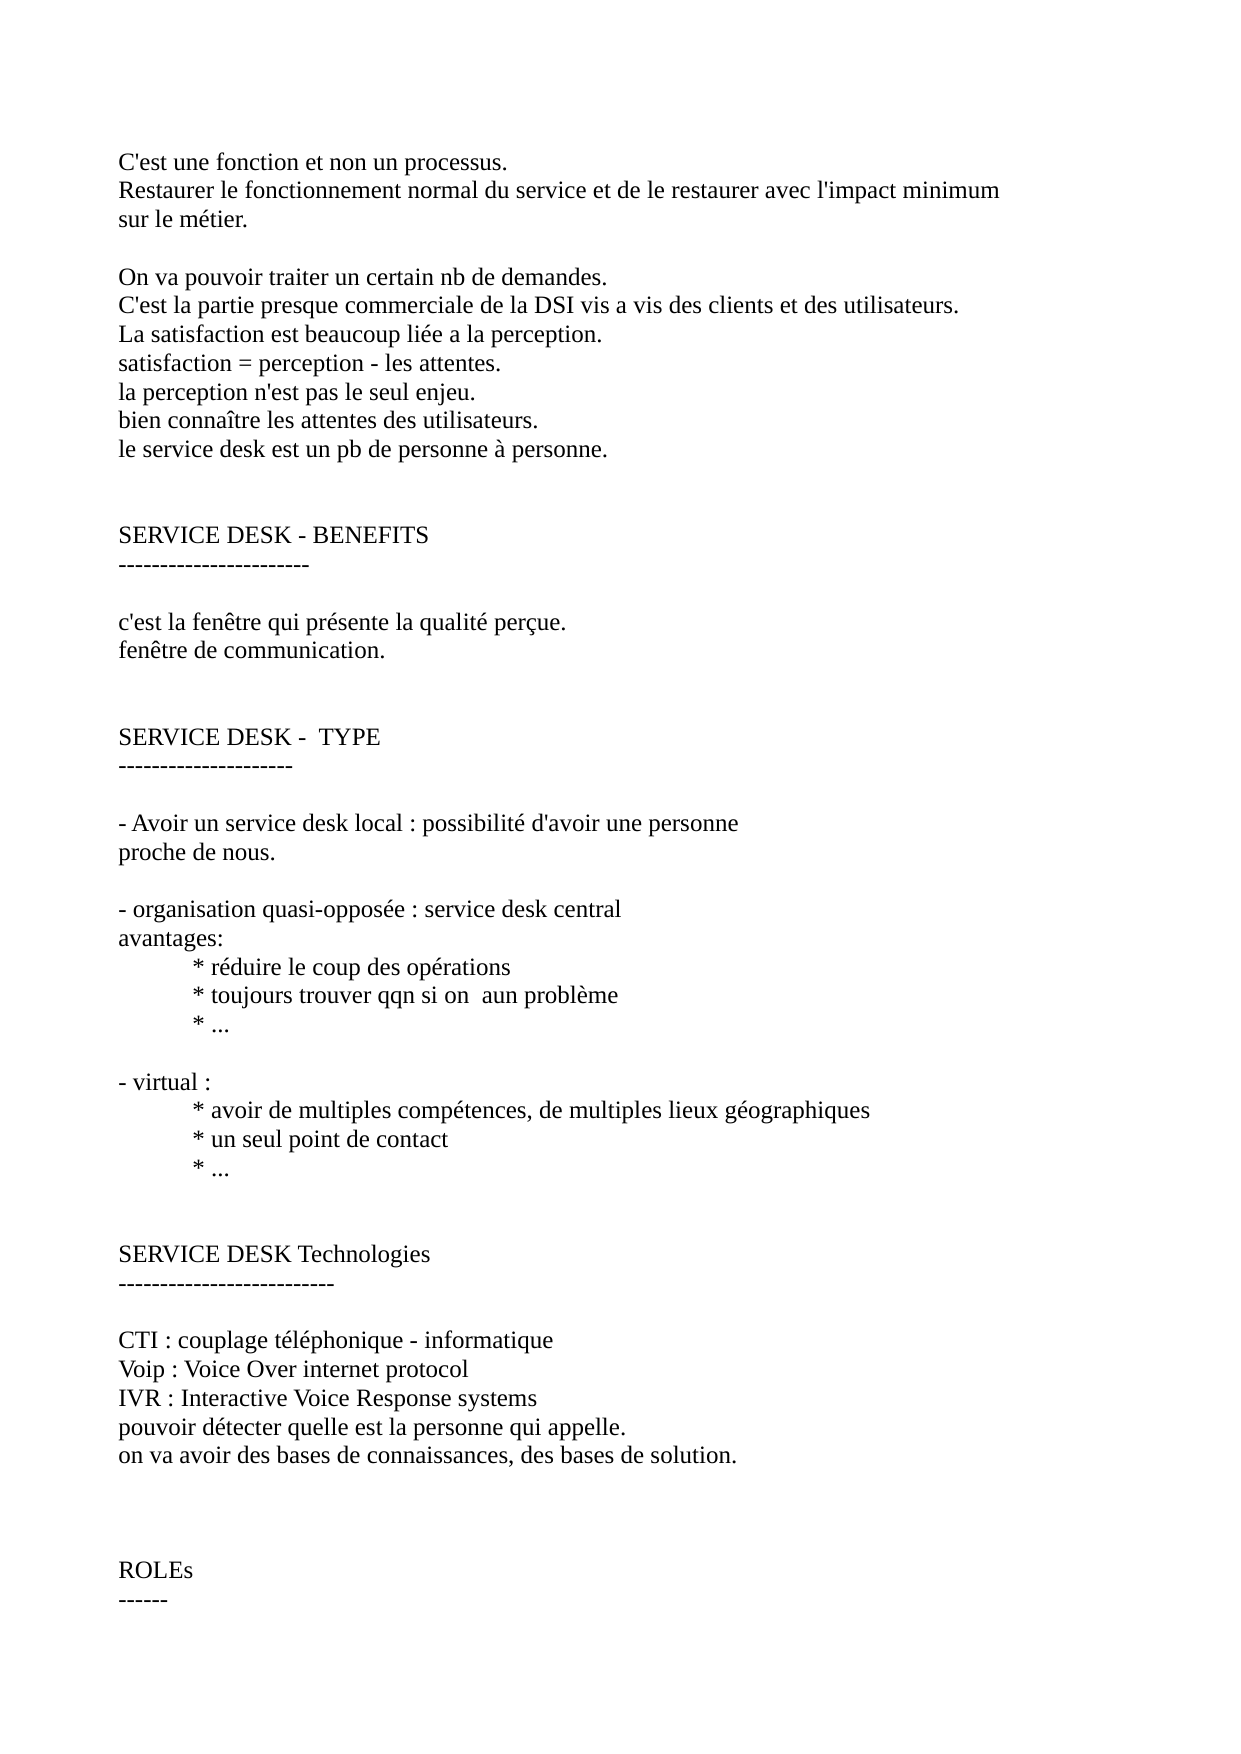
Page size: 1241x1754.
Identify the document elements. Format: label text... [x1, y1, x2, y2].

text proche de nous. [118, 837, 1122, 866]
text Restaurer le fonctionnement normal du service et de le restaurer avec l'impact minimum [118, 176, 1122, 204]
text SERVICE DESK - BENEFITS [118, 521, 1122, 549]
text sur le métier. [118, 204, 1122, 233]
text - organisation quasi-opposée : service desk central [118, 894, 1122, 923]
text pouvoir détecter quelle est la personne qui appelle. [118, 1412, 1122, 1441]
text --------------------- [118, 751, 1122, 779]
text SERVICE DESK Technologies [118, 1239, 1122, 1268]
text ------ [118, 1584, 1122, 1613]
text C'est une fonction et non un processus. [118, 147, 1122, 176]
text bien connaître les attentes des utilisateurs. [118, 406, 1122, 434]
text la perception n'est pas le seul enjeu. [118, 377, 1122, 406]
text CTI : couplage téléphonique - informatique [118, 1326, 1122, 1354]
text avantages: [118, 923, 1122, 952]
text c'est la fenêtre qui présente la qualité perçue. [118, 607, 1122, 636]
text on va avoir des bases de connaissances, des bases de solution. [118, 1441, 1122, 1469]
text - virtual : [118, 1067, 1122, 1096]
text IVR : Interactive Voice Response systems [118, 1383, 1122, 1412]
text * un seul point de contact [118, 1124, 1122, 1153]
text le service desk est un pb de personne à personne. [118, 434, 1122, 463]
text ----------------------- [118, 549, 1122, 578]
text satisfaction = perception - les attentes. [118, 348, 1122, 377]
text SERVICE DESK - TYPE [118, 722, 1122, 751]
text - Avoir un service desk local : possibilité d'avoir une personne [118, 808, 1122, 837]
text On va pouvoir traiter un certain nb de demandes. [118, 262, 1122, 291]
text * réduire le coup des opérations [118, 952, 1122, 981]
text -------------------------- [118, 1268, 1122, 1297]
text fenêtre de communication. [118, 636, 1122, 664]
text La satisfaction est beaucoup liée a la perception. [118, 319, 1122, 348]
text C'est la partie presque commerciale de la DSI vis a vis des clients et des utilisateurs. [118, 291, 1122, 319]
text * ... [118, 1153, 1122, 1182]
text * ... [118, 1009, 1122, 1038]
text ROLEs [118, 1556, 1122, 1584]
text * avoir de multiples compétences, de multiples lieux géographiques [118, 1096, 1122, 1124]
text Voip : Voice Over internet protocol [118, 1354, 1122, 1383]
text * toujours trouver qqn si on aun problème [118, 981, 1122, 1009]
